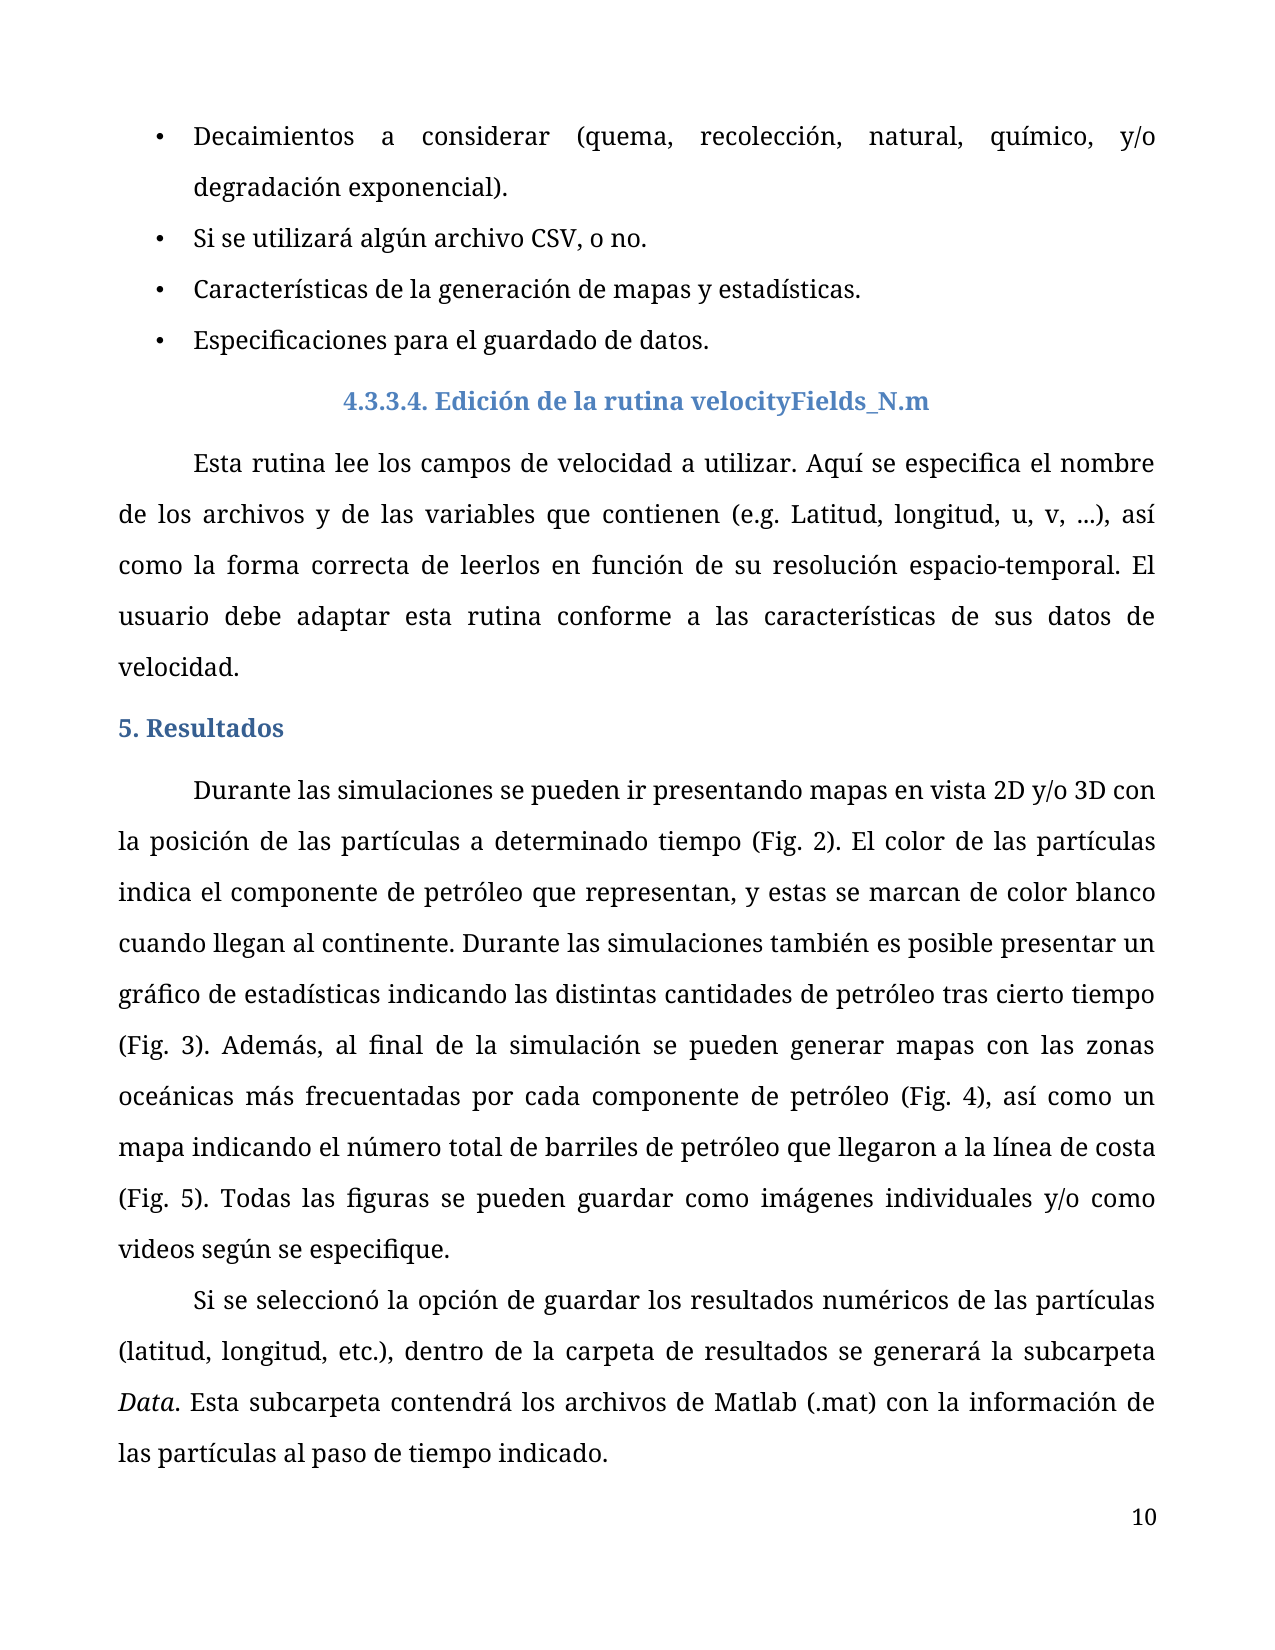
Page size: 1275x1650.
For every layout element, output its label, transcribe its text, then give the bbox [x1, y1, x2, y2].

subtitle 4.3.3.4. Edición de la rutina velocityFields_N.m [193, 384, 1157, 418]
text Esta rutina lee los campos de velocidad a utilizar. Aquí se especifica el nombre de los archivos y de las variables que contienen (e.g. Latitud, longitud, u, v, ...), así como la forma correcta de leerlos en función de su resolución espacio-temporal. El usuario debe adaptar esta rutina conforme a las características de sus datos de velocidad. [118, 445, 1157, 683]
list Características de la generación de mapas y estadísticas. [156, 271, 1157, 305]
subtitle 5. Resultados [118, 711, 1157, 745]
text Durante las simulaciones se pueden ir presentando mapas en vista 2D y/o 3D con la posición de las partículas a determinado tiempo (Fig. 2). El color de las partículas indica el componente de petróleo que representan, y estas se marcan de color blanco cuando llegan al continente. Durante las simulaciones también es posible presentar un gráfico de estadísticas indicando las distintas cantidades de petróleo tras cierto tiempo (Fig. 3). Además, al final de la simulación se pueden generar mapas con las zonas oceánicas más frecuentadas por cada componente de petróleo (Fig. 4), así como un mapa indicando el número total de barriles de petróleo que llegaron a la línea de costa (Fig. 5). Todas las figuras se pueden guardar como imágenes individuales y/o como videos según se especifique. [118, 772, 1157, 1266]
list Si se utilizará algún archivo CSV, o no. [156, 220, 1157, 254]
list Especificaciones para el guardado de datos. [156, 322, 1157, 356]
text Si se seleccionó la opción de guardar los resultados numéricos de las partículas (latitud, longitud, etc.), dentro de la carpeta de resultados se generará la subcarpeta Data. Esta subcarpeta contendrá los archivos de Matlab (.mat) con la información de las partículas al paso de tiempo indicado. [118, 1283, 1157, 1470]
list Decaimientos a considerar (quema, recolección, natural, químico, y/o degradación exponencial). [156, 118, 1157, 203]
